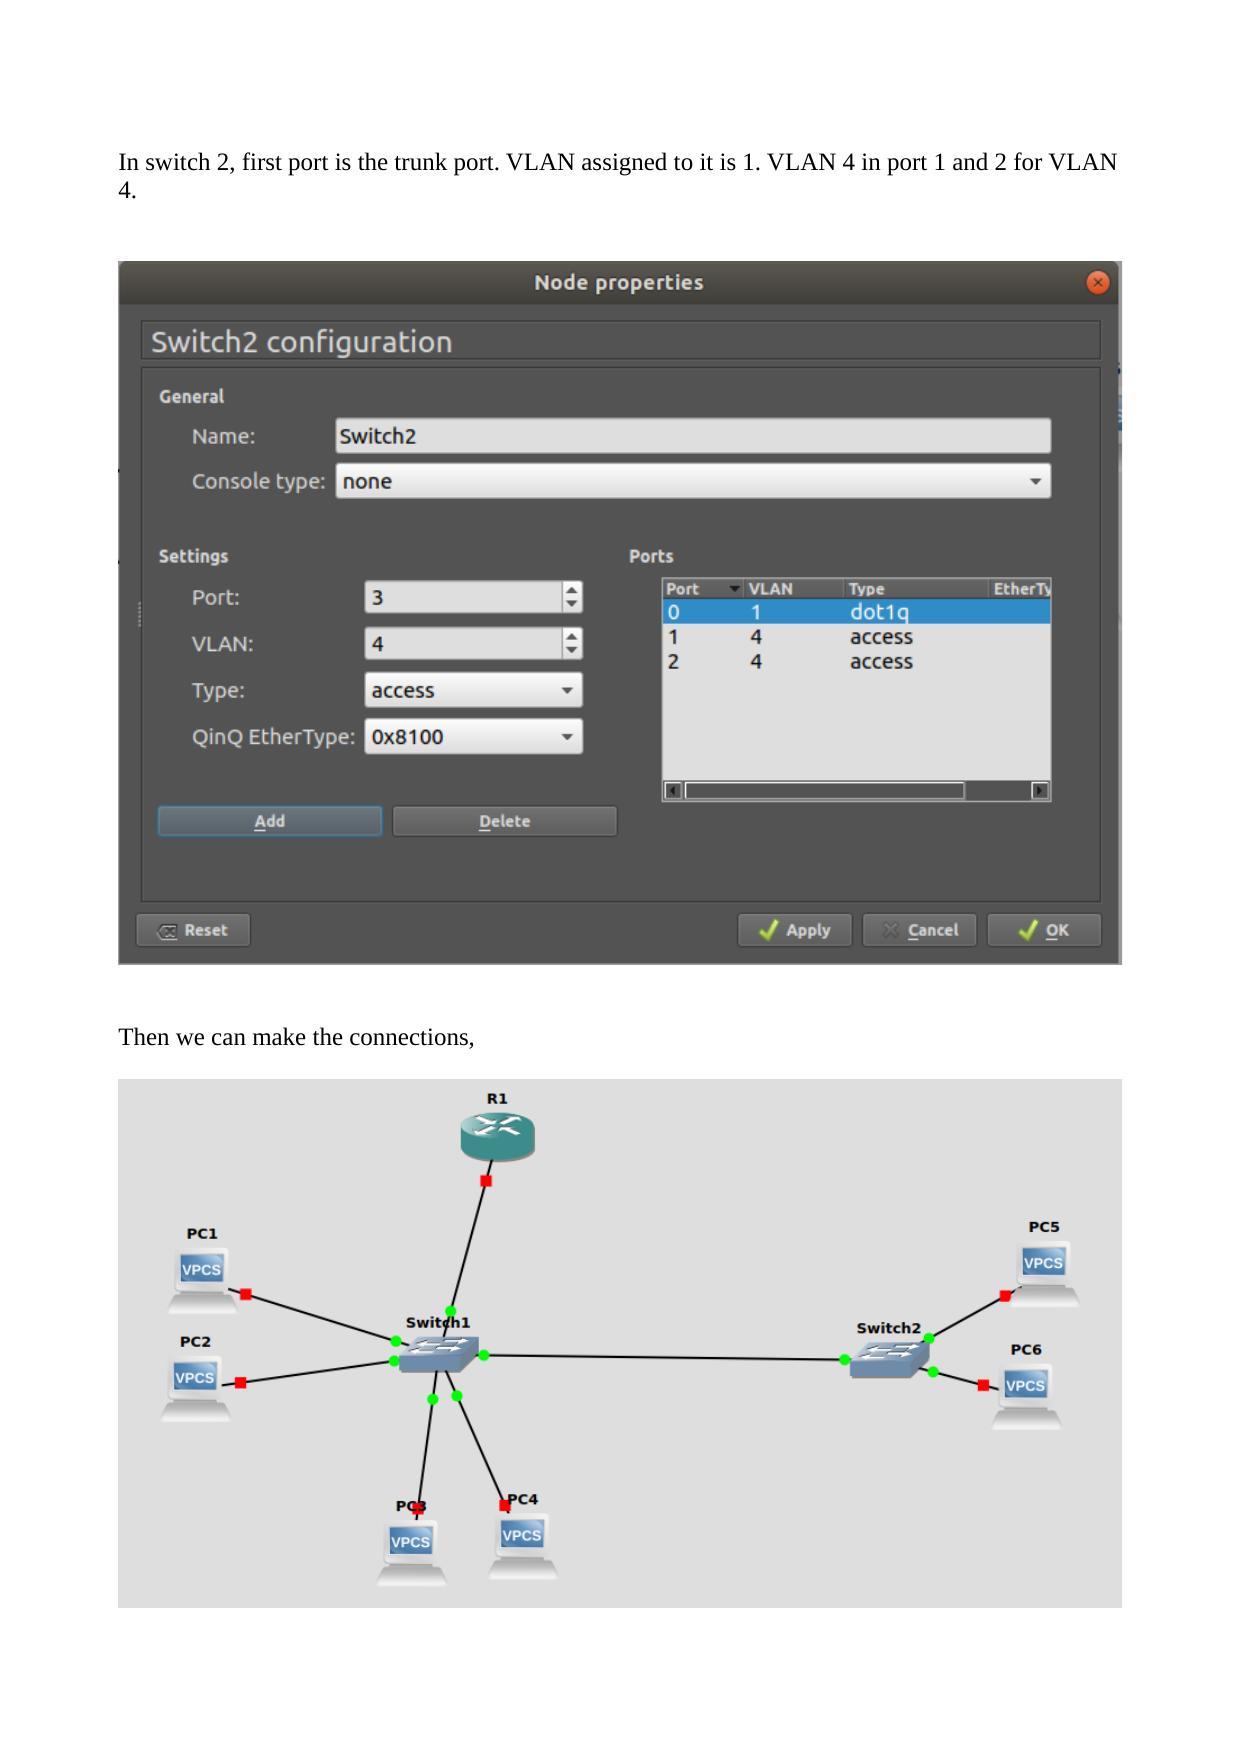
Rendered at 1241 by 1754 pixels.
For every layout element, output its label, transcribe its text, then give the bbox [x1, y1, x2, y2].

text Then we can make the connections, [118, 1022, 1122, 1051]
picture [118, 1079, 1123, 1608]
picture [118, 261, 1123, 965]
text In switch 2, first port is the trunk port. VLAN assigned to it is 1. VLAN 4 in port 1 and 2 for VLAN 4. [118, 147, 1122, 204]
